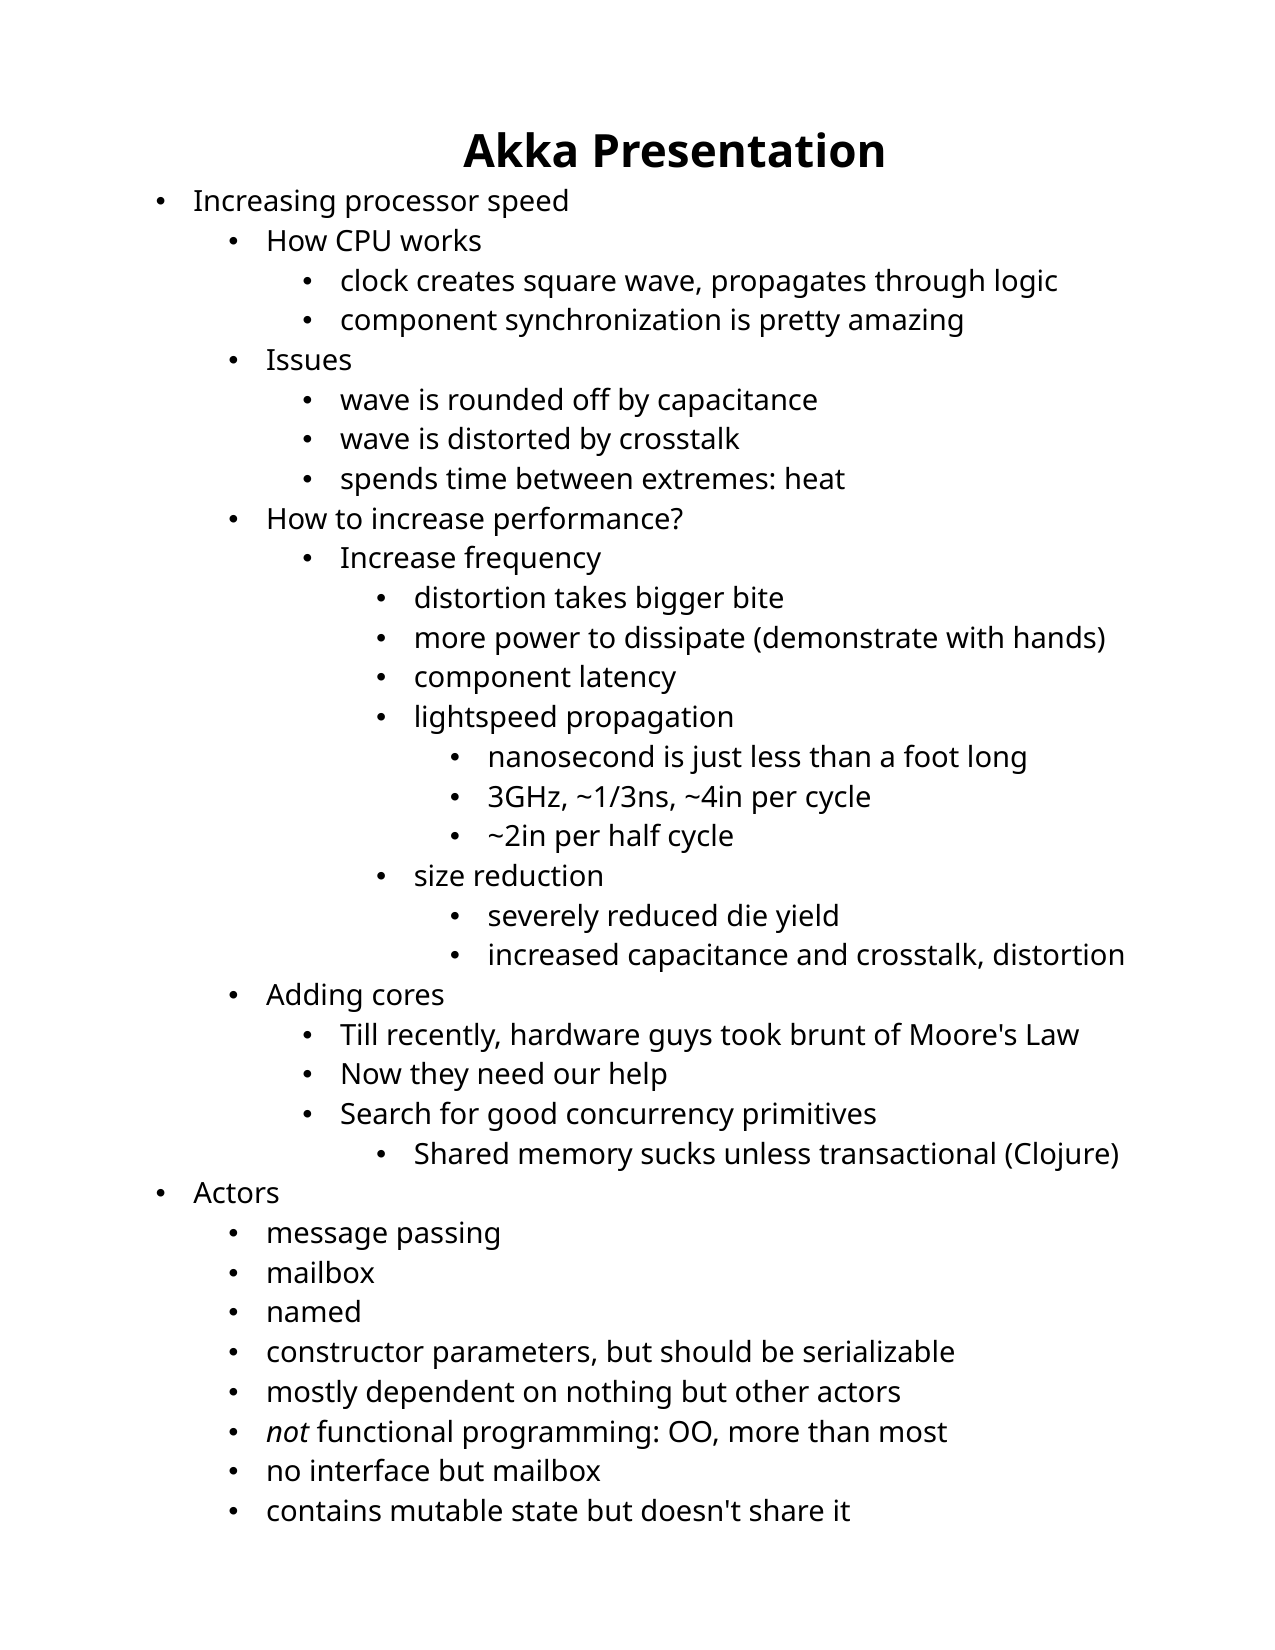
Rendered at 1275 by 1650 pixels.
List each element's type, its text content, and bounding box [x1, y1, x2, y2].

list 3GHz, ~1/3ns, ~4in per cycle [450, 776, 1157, 816]
list severely reduced die yield [450, 895, 1157, 934]
list ~2in per half cycle [450, 816, 1157, 855]
list Increase frequency [302, 538, 1157, 577]
list size reduction [376, 855, 1157, 895]
list wave is distorted by crosstalk [302, 419, 1157, 458]
list Now they need our help [302, 1054, 1157, 1093]
list Actors [156, 1173, 1157, 1212]
list Till recently, hardware guys took brunt of Moore's Law [302, 1014, 1157, 1054]
list How CPU works [228, 220, 1157, 260]
list component synchronization is pretty amazing [302, 299, 1157, 339]
list lightspeed propagation [376, 696, 1157, 736]
list Search for good concurrency primitives [302, 1093, 1157, 1133]
list Shared memory sucks unless transactional (Clojure) [376, 1133, 1157, 1173]
list How to increase performance? [228, 498, 1157, 538]
list Issues [228, 339, 1157, 379]
list Adding cores [228, 974, 1157, 1014]
list distortion takes bigger bite [376, 577, 1157, 617]
list nanosecond is just less than a foot long [450, 736, 1157, 776]
list clock creates square wave, propagates through logic [302, 260, 1157, 299]
list wave is rounded off by capacitance [302, 379, 1157, 419]
list constructor parameters, but should be serializable [228, 1331, 1157, 1371]
list contains mutable state but doesn't share it [228, 1490, 1157, 1530]
list Akka Presentation [156, 118, 1157, 181]
list no interface but mailbox [228, 1451, 1157, 1490]
list message passing [228, 1212, 1157, 1252]
list component latency [376, 657, 1157, 696]
list mostly dependent on nothing but other actors [228, 1371, 1157, 1411]
list more power to dissipate (demonstrate with hands) [376, 617, 1157, 657]
list mailbox [228, 1252, 1157, 1292]
list named [228, 1292, 1157, 1331]
list Increasing processor speed [156, 181, 1157, 220]
list not functional programming: OO, more than most [228, 1411, 1157, 1451]
list spends time between extremes: heat [302, 458, 1157, 498]
list increased capacitance and crosstalk, distortion [450, 934, 1157, 974]
